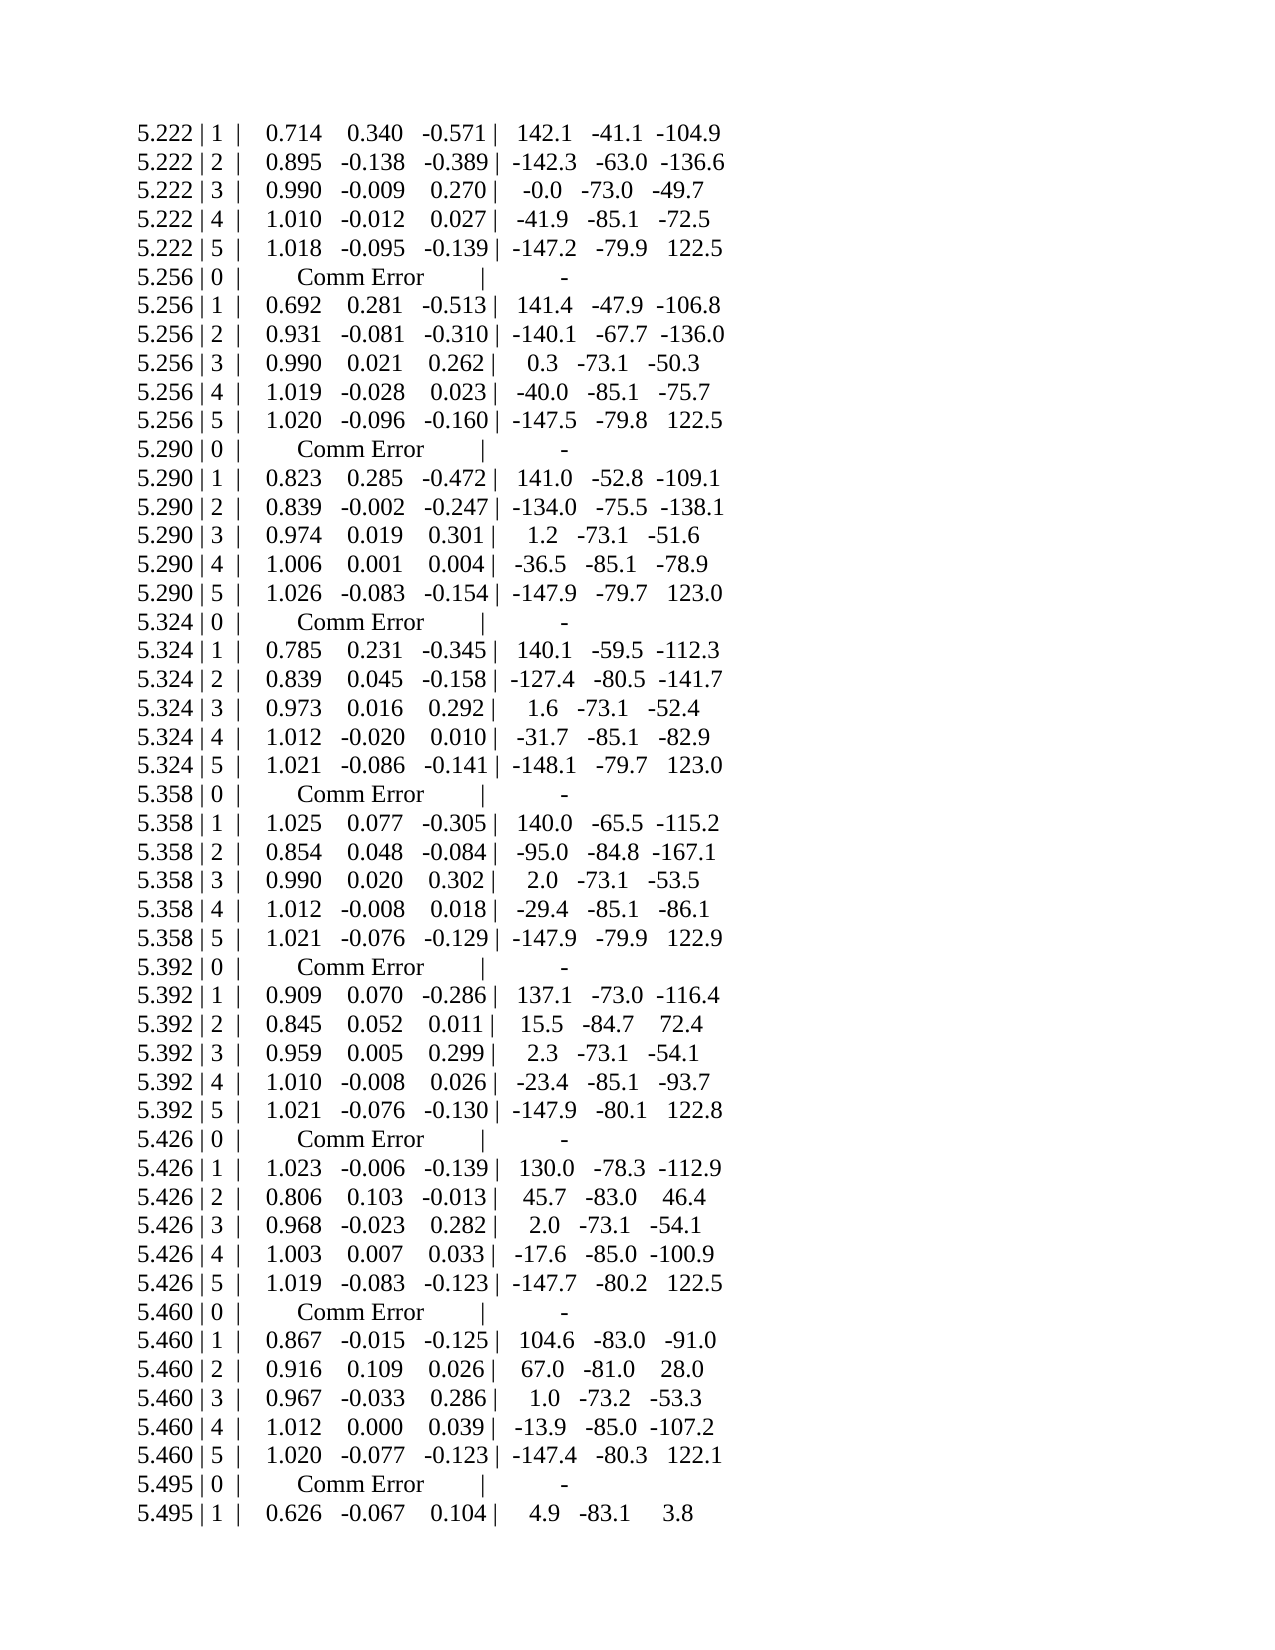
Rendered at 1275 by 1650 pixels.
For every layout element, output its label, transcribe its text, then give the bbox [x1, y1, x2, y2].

text 5.256 | 0 | Comm Error | - [118, 262, 1157, 291]
text 5.392 | 2 | 0.845 0.052 0.011 | 15.5 -84.7 72.4 [118, 1009, 1157, 1038]
text 5.324 | 4 | 1.012 -0.020 0.010 | -31.7 -85.1 -82.9 [118, 722, 1157, 751]
text 5.358 | 3 | 0.990 0.020 0.302 | 2.0 -73.1 -53.5 [118, 866, 1157, 894]
text 5.392 | 0 | Comm Error | - [118, 952, 1157, 981]
text 5.222 | 2 | 0.895 -0.138 -0.389 | -142.3 -63.0 -136.6 [118, 147, 1157, 176]
text 5.256 | 2 | 0.931 -0.081 -0.310 | -140.1 -67.7 -136.0 [118, 319, 1157, 348]
text 5.426 | 0 | Comm Error | - [118, 1124, 1157, 1153]
text 5.358 | 0 | Comm Error | - [118, 779, 1157, 808]
text 5.392 | 5 | 1.021 -0.076 -0.130 | -147.9 -80.1 122.8 [118, 1096, 1157, 1124]
text 5.222 | 1 | 0.714 0.340 -0.571 | 142.1 -41.1 -104.9 [118, 118, 1157, 147]
text 5.256 | 1 | 0.692 0.281 -0.513 | 141.4 -47.9 -106.8 [118, 291, 1157, 319]
text 5.460 | 4 | 1.012 0.000 0.039 | -13.9 -85.0 -107.2 [118, 1412, 1157, 1441]
text 5.426 | 5 | 1.019 -0.083 -0.123 | -147.7 -80.2 122.5 [118, 1268, 1157, 1297]
text 5.392 | 4 | 1.010 -0.008 0.026 | -23.4 -85.1 -93.7 [118, 1067, 1157, 1096]
text 5.426 | 3 | 0.968 -0.023 0.282 | 2.0 -73.1 -54.1 [118, 1211, 1157, 1239]
text 5.358 | 1 | 1.025 0.077 -0.305 | 140.0 -65.5 -115.2 [118, 808, 1157, 837]
text 5.290 | 1 | 0.823 0.285 -0.472 | 141.0 -52.8 -109.1 [118, 463, 1157, 492]
text 5.426 | 2 | 0.806 0.103 -0.013 | 45.7 -83.0 46.4 [118, 1182, 1157, 1211]
text 5.460 | 1 | 0.867 -0.015 -0.125 | 104.6 -83.0 -91.0 [118, 1326, 1157, 1354]
text 5.324 | 0 | Comm Error | - [118, 607, 1157, 636]
text 5.324 | 5 | 1.021 -0.086 -0.141 | -148.1 -79.7 123.0 [118, 751, 1157, 779]
text 5.256 | 4 | 1.019 -0.028 0.023 | -40.0 -85.1 -75.7 [118, 377, 1157, 406]
text 5.256 | 3 | 0.990 0.021 0.262 | 0.3 -73.1 -50.3 [118, 348, 1157, 377]
text 5.358 | 5 | 1.021 -0.076 -0.129 | -147.9 -79.9 122.9 [118, 923, 1157, 952]
text 5.358 | 4 | 1.012 -0.008 0.018 | -29.4 -85.1 -86.1 [118, 894, 1157, 923]
text 5.392 | 3 | 0.959 0.005 0.299 | 2.3 -73.1 -54.1 [118, 1038, 1157, 1067]
text 5.460 | 2 | 0.916 0.109 0.026 | 67.0 -81.0 28.0 [118, 1354, 1157, 1383]
text 5.460 | 3 | 0.967 -0.033 0.286 | 1.0 -73.2 -53.3 [118, 1383, 1157, 1412]
text 5.358 | 2 | 0.854 0.048 -0.084 | -95.0 -84.8 -167.1 [118, 837, 1157, 866]
text 5.290 | 3 | 0.974 0.019 0.301 | 1.2 -73.1 -51.6 [118, 521, 1157, 549]
text 5.460 | 5 | 1.020 -0.077 -0.123 | -147.4 -80.3 122.1 [118, 1441, 1157, 1469]
text 5.495 | 1 | 0.626 -0.067 0.104 | 4.9 -83.1 3.8 [118, 1498, 1157, 1527]
text 5.290 | 0 | Comm Error | - [118, 434, 1157, 463]
text 5.222 | 3 | 0.990 -0.009 0.270 | -0.0 -73.0 -49.7 [118, 176, 1157, 204]
text 5.426 | 4 | 1.003 0.007 0.033 | -17.6 -85.0 -100.9 [118, 1239, 1157, 1268]
text 5.290 | 4 | 1.006 0.001 0.004 | -36.5 -85.1 -78.9 [118, 549, 1157, 578]
text 5.426 | 1 | 1.023 -0.006 -0.139 | 130.0 -78.3 -112.9 [118, 1153, 1157, 1182]
text 5.460 | 0 | Comm Error | - [118, 1297, 1157, 1326]
text 5.392 | 1 | 0.909 0.070 -0.286 | 137.1 -73.0 -116.4 [118, 981, 1157, 1009]
text 5.324 | 3 | 0.973 0.016 0.292 | 1.6 -73.1 -52.4 [118, 693, 1157, 722]
text 5.324 | 1 | 0.785 0.231 -0.345 | 140.1 -59.5 -112.3 [118, 636, 1157, 664]
text 5.290 | 2 | 0.839 -0.002 -0.247 | -134.0 -75.5 -138.1 [118, 492, 1157, 521]
text 5.256 | 5 | 1.020 -0.096 -0.160 | -147.5 -79.8 122.5 [118, 406, 1157, 434]
text 5.222 | 4 | 1.010 -0.012 0.027 | -41.9 -85.1 -72.5 [118, 204, 1157, 233]
text 5.324 | 2 | 0.839 0.045 -0.158 | -127.4 -80.5 -141.7 [118, 664, 1157, 693]
text 5.290 | 5 | 1.026 -0.083 -0.154 | -147.9 -79.7 123.0 [118, 578, 1157, 607]
text 5.495 | 0 | Comm Error | - [118, 1469, 1157, 1498]
text 5.222 | 5 | 1.018 -0.095 -0.139 | -147.2 -79.9 122.5 [118, 233, 1157, 262]
